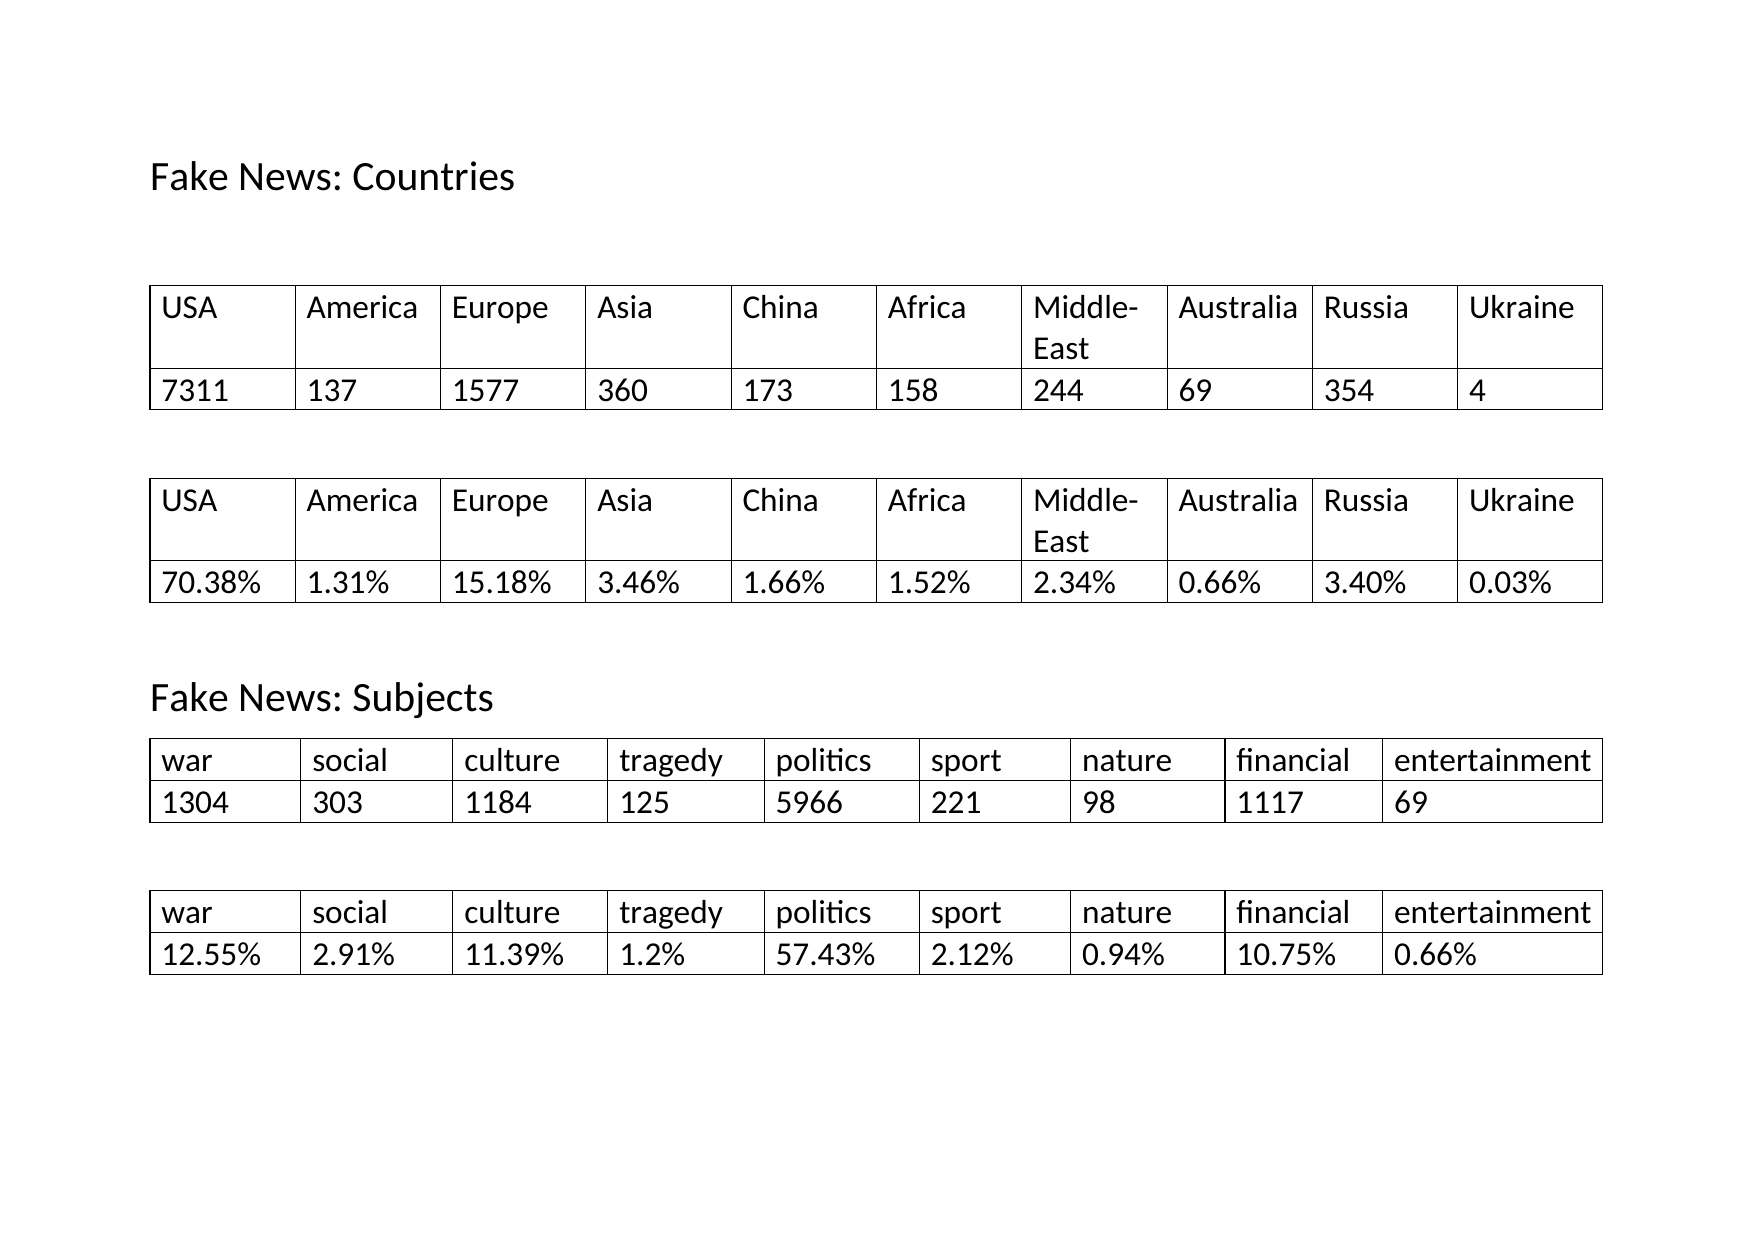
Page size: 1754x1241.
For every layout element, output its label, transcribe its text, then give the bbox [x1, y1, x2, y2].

table_header financial [1226, 891, 1382, 932]
table_cell 221 [920, 781, 1070, 822]
table_header Ukraine [1458, 479, 1602, 560]
table_header China [732, 479, 876, 560]
table_cell 1304 [151, 781, 300, 822]
table_cell 137 [296, 369, 440, 409]
table_header culture [453, 891, 607, 932]
table_header war [151, 891, 300, 932]
table_cell 69 [1168, 369, 1312, 409]
table_header culture [453, 739, 607, 780]
table_cell 125 [608, 781, 764, 822]
table_cell 2.91% [301, 933, 452, 974]
table_header Asia [586, 479, 731, 560]
table_cell 1.66% [732, 561, 876, 602]
table_header social [301, 891, 452, 932]
table_header sport [920, 891, 1070, 932]
table_header USA [151, 479, 295, 560]
table_cell 11.39% [453, 933, 607, 974]
table_header social [301, 739, 452, 780]
table_header Middle-East [1022, 286, 1167, 367]
table_header nature [1071, 739, 1224, 780]
table_header entertainment [1383, 891, 1602, 932]
text Fake News: Countries [150, 150, 1604, 201]
table_header politics [765, 739, 919, 780]
table_header Middle-East [1022, 479, 1167, 560]
table_header America [296, 286, 440, 367]
table_header nature [1071, 891, 1224, 932]
table_cell 98 [1071, 781, 1224, 822]
table_cell 4 [1458, 369, 1602, 409]
table_cell 69 [1383, 781, 1602, 822]
table_cell 158 [877, 369, 1021, 409]
table_cell 2.34% [1022, 561, 1167, 602]
table_header tragedy [608, 891, 764, 932]
table_cell 5966 [765, 781, 919, 822]
table_cell 354 [1313, 369, 1457, 409]
table_header Europe [441, 286, 585, 367]
table_cell 1.2% [608, 933, 764, 974]
table_cell 1184 [453, 781, 607, 822]
table_cell 3.46% [586, 561, 731, 602]
table_header USA [151, 286, 295, 367]
table_cell 7311 [151, 369, 295, 409]
table_header Europe [441, 479, 585, 560]
table_header Russia [1313, 479, 1457, 560]
table_header America [296, 479, 440, 560]
table_header Australia [1168, 479, 1312, 560]
table_cell 1.31% [296, 561, 440, 602]
table_header entertainment [1383, 739, 1602, 780]
table_header tragedy [608, 739, 764, 780]
table_header Africa [877, 479, 1021, 560]
table_header China [732, 286, 876, 367]
table_cell 1.52% [877, 561, 1021, 602]
table_cell 15.18% [441, 561, 585, 602]
table_cell 3.40% [1313, 561, 1457, 602]
table_cell 0.66% [1168, 561, 1312, 602]
table_cell 0.66% [1383, 933, 1602, 974]
table_cell 12.55% [151, 933, 300, 974]
table_cell 1577 [441, 369, 585, 409]
table_cell 0.94% [1071, 933, 1224, 974]
table_cell 2.12% [920, 933, 1070, 974]
table_cell 57.43% [765, 933, 919, 974]
table_header Asia [586, 286, 731, 367]
table_header financial [1226, 739, 1382, 780]
table_header Ukraine [1458, 286, 1602, 367]
table_cell 10.75% [1226, 933, 1382, 974]
table_cell 1117 [1226, 781, 1382, 822]
table_cell 0.03% [1458, 561, 1602, 602]
table_cell 173 [732, 369, 876, 409]
table_header war [151, 739, 300, 780]
table_header Africa [877, 286, 1021, 367]
table_cell 303 [301, 781, 452, 822]
table_cell 244 [1022, 369, 1167, 409]
text Fake News: Subjects [150, 671, 1604, 721]
table_header sport [920, 739, 1070, 780]
table_cell 360 [586, 369, 731, 409]
table_header Russia [1313, 286, 1457, 367]
table_header Australia [1168, 286, 1312, 367]
table_cell 70.38% [151, 561, 295, 602]
table_header politics [765, 891, 919, 932]
